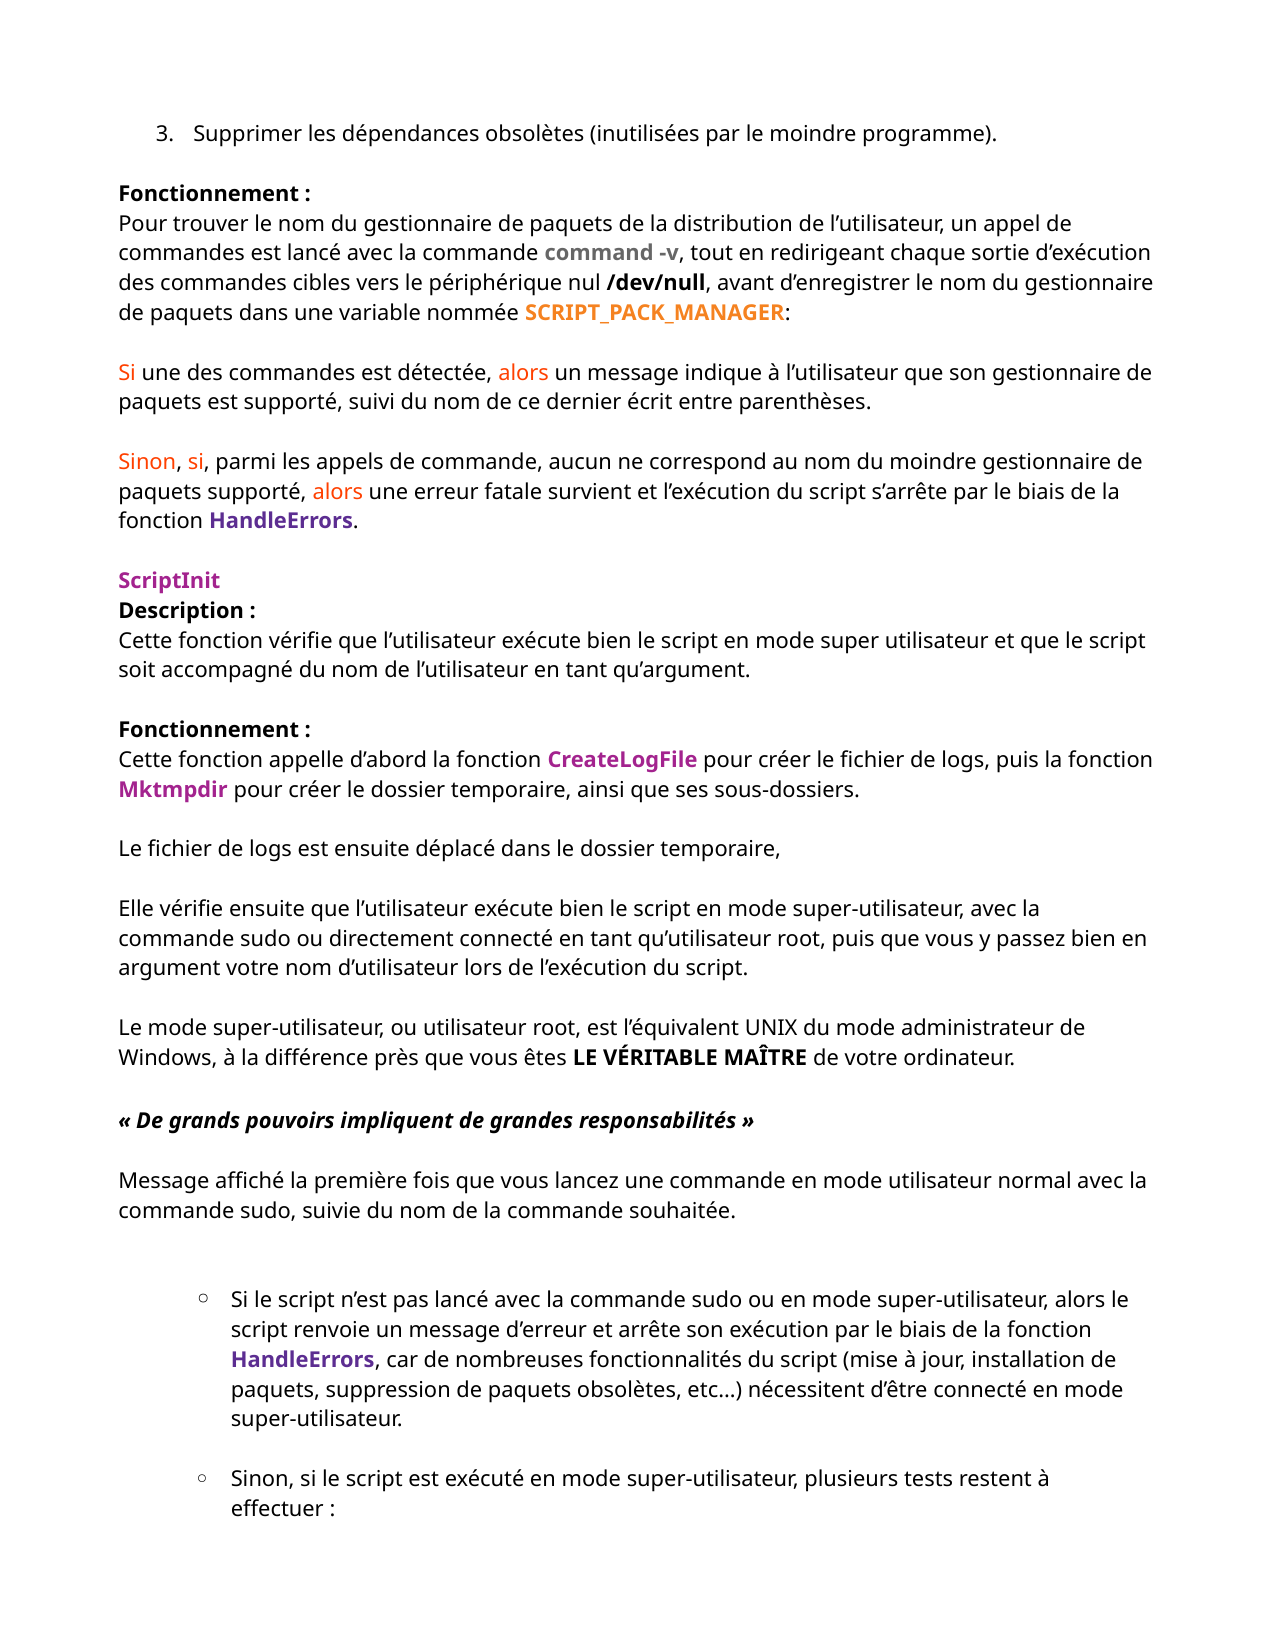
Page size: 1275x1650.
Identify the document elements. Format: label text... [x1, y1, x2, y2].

text ScriptInit [118, 565, 1157, 595]
text « De grands pouvoirs impliquent de grandes responsabilités » [118, 1106, 1157, 1135]
text Cette fonction vérifie que l’utilisateur exécute bien le script en mode super utilisateur et que le script soit accompagné du nom de l’utilisateur en tant qu’argument. [118, 624, 1157, 684]
list Sinon, si le script est exécuté en mode super-utilisateur, plusieurs tests restent à effectuer : [193, 1463, 1157, 1523]
text Le fichier de logs est ensuite déplacé dans le dossier temporaire, [118, 833, 1157, 863]
text Fonctionnement : [118, 714, 1157, 744]
list Supprimer les dépendances obsolètes (inutilisées par le moindre programme). [156, 118, 1157, 148]
list Si le script n’est pas lancé avec la commande sudo ou en mode super-utilisateur, alors le script renvoie un message d’erreur et arrête son exécution par le biais de la fonction HandleErrors, car de nombreuses fonctionnalités du script (mise à jour, installation de paquets, suppression de paquets obsolètes, etc…) nécessitent d’être connecté en mode super-utilisateur. [193, 1284, 1157, 1433]
text Description : [118, 595, 1157, 624]
text Elle vérifie ensuite que l’utilisateur exécute bien le script en mode super-utilisateur, avec la commande sudo ou directement connecté en tant qu’utilisateur root, puis que vous y passez bien en argument votre nom d’utilisateur lors de l’exécution du script. [118, 893, 1157, 982]
text Cette fonction appelle d’abord la fonction CreateLogFile pour créer le fichier de logs, puis la fonction Mktmpdir pour créer le dossier temporaire, ainsi que ses sous-dossiers. [118, 744, 1157, 803]
text Pour trouver le nom du gestionnaire de paquets de la distribution de l’utilisateur, un appel de commandes est lancé avec la commande command -v, tout en redirigeant chaque sortie d’exécution des commandes cibles vers le périphérique nul /dev/null, avant d’enregistrer le nom du gestionnaire de paquets dans une variable nommée SCRIPT_PACK_MANAGER: [118, 207, 1157, 327]
text Sinon, si, parmi les appels de commande, aucun ne correspond au nom du moindre gestionnaire de paquets supporté, alors une erreur fatale survient et l’exécution du script s’arrête par le biais de la fonction HandleErrors. [118, 446, 1157, 535]
text Le mode super-utilisateur, ou utilisateur root, est l’équivalent UNIX du mode administrateur de Windows, à la différence près que vous êtes LE VÉRITABLE MAÎTRE de votre ordinateur. [118, 1012, 1157, 1071]
text Fonctionnement : [118, 178, 1157, 207]
text Message affiché la première fois que vous lancez une commande en mode utilisateur normal avec la commande sudo, suivie du nom de la commande souhaitée. [118, 1165, 1157, 1225]
text Si une des commandes est détectée, alors un message indique à l’utilisateur que son gestionnaire de paquets est supporté, suivi du nom de ce dernier écrit entre parenthèses. [118, 356, 1157, 416]
